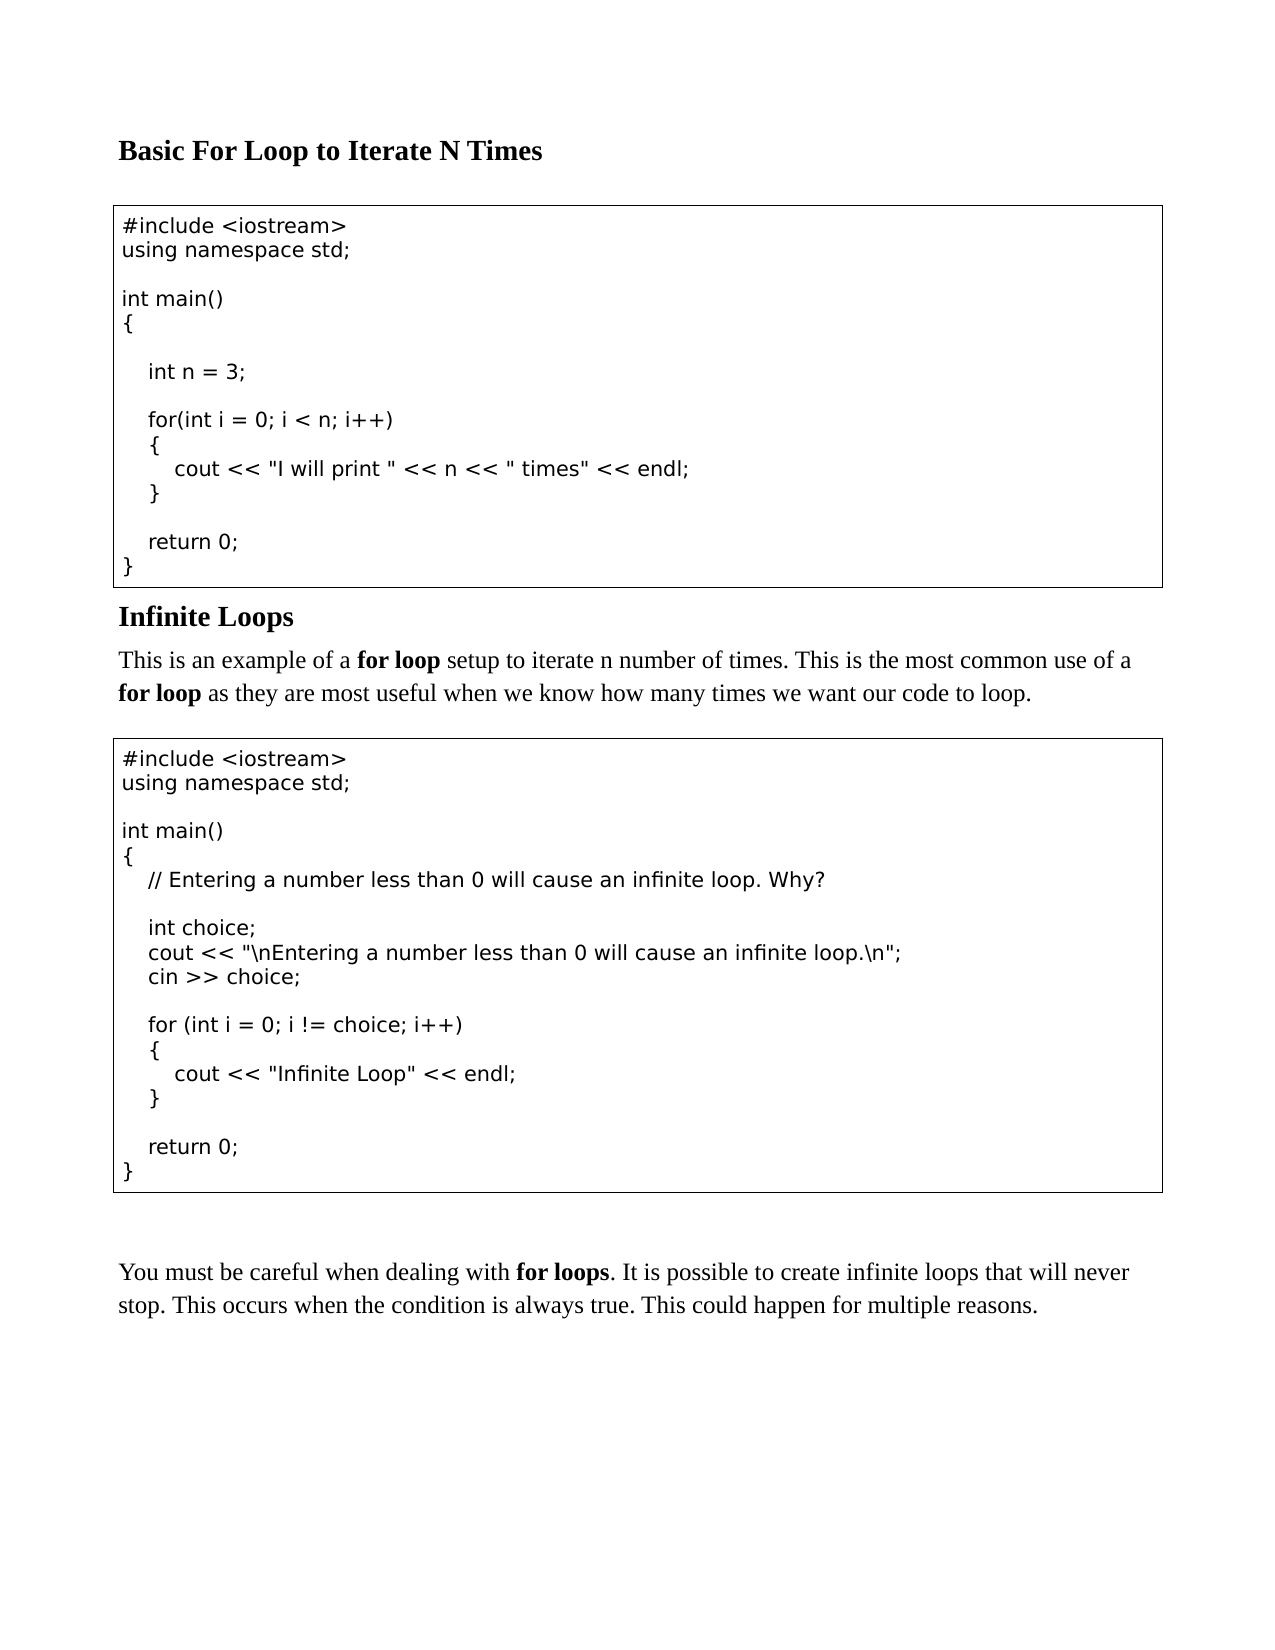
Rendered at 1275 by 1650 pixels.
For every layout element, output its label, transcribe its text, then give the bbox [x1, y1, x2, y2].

subtitle Basic For Loop to Iterate N Times [118, 133, 1157, 166]
text } [121, 1086, 1153, 1111]
text You must be careful when dealing with for loops. It is possible to create infinite loops that will never stop. This occurs when the condition is always true. This could happen for multiple reasons. [118, 1257, 1157, 1319]
subtitle [118, 193, 1157, 205]
subtitle [114, 206, 1162, 587]
text int main() [121, 287, 1153, 311]
text // Entering a number less than 0 will cause an infinite loop. Why? [121, 868, 1153, 892]
text int choice; [121, 916, 1153, 941]
text cin >> choice; [121, 965, 1153, 989]
text #include <iostream> [121, 747, 1153, 771]
text cout << "Infinite Loop" << endl; [121, 1062, 1153, 1086]
text { [121, 433, 1153, 457]
text using namespace std; [121, 238, 1153, 263]
text for (int i = 0; i != choice; i++) [121, 1013, 1153, 1038]
text cout << "I will print " << n << " times" << endl; [121, 457, 1153, 481]
text int n = 3; [121, 360, 1153, 384]
text #include <iostream> [121, 214, 1153, 238]
text } [121, 1159, 1153, 1183]
text { [121, 311, 1153, 336]
text int main() [121, 819, 1153, 844]
text } [121, 554, 1153, 578]
text cout << "\nEntering a number less than 0 will cause an infinite loop.\n"; [121, 941, 1153, 965]
text return 0; [121, 1135, 1153, 1159]
text using namespace std; [121, 771, 1153, 795]
text This is an example of a for loop setup to iterate n number of times. This is the most common use of a for loop as they are most useful when we know how many times we want our code to loop. [118, 645, 1157, 707]
text return 0; [121, 530, 1153, 554]
subtitle Infinite Loops [118, 588, 1157, 633]
text { [121, 1038, 1153, 1062]
text { [121, 844, 1153, 868]
text for(int i = 0; i < n; i++) [121, 408, 1153, 433]
text } [121, 481, 1153, 505]
